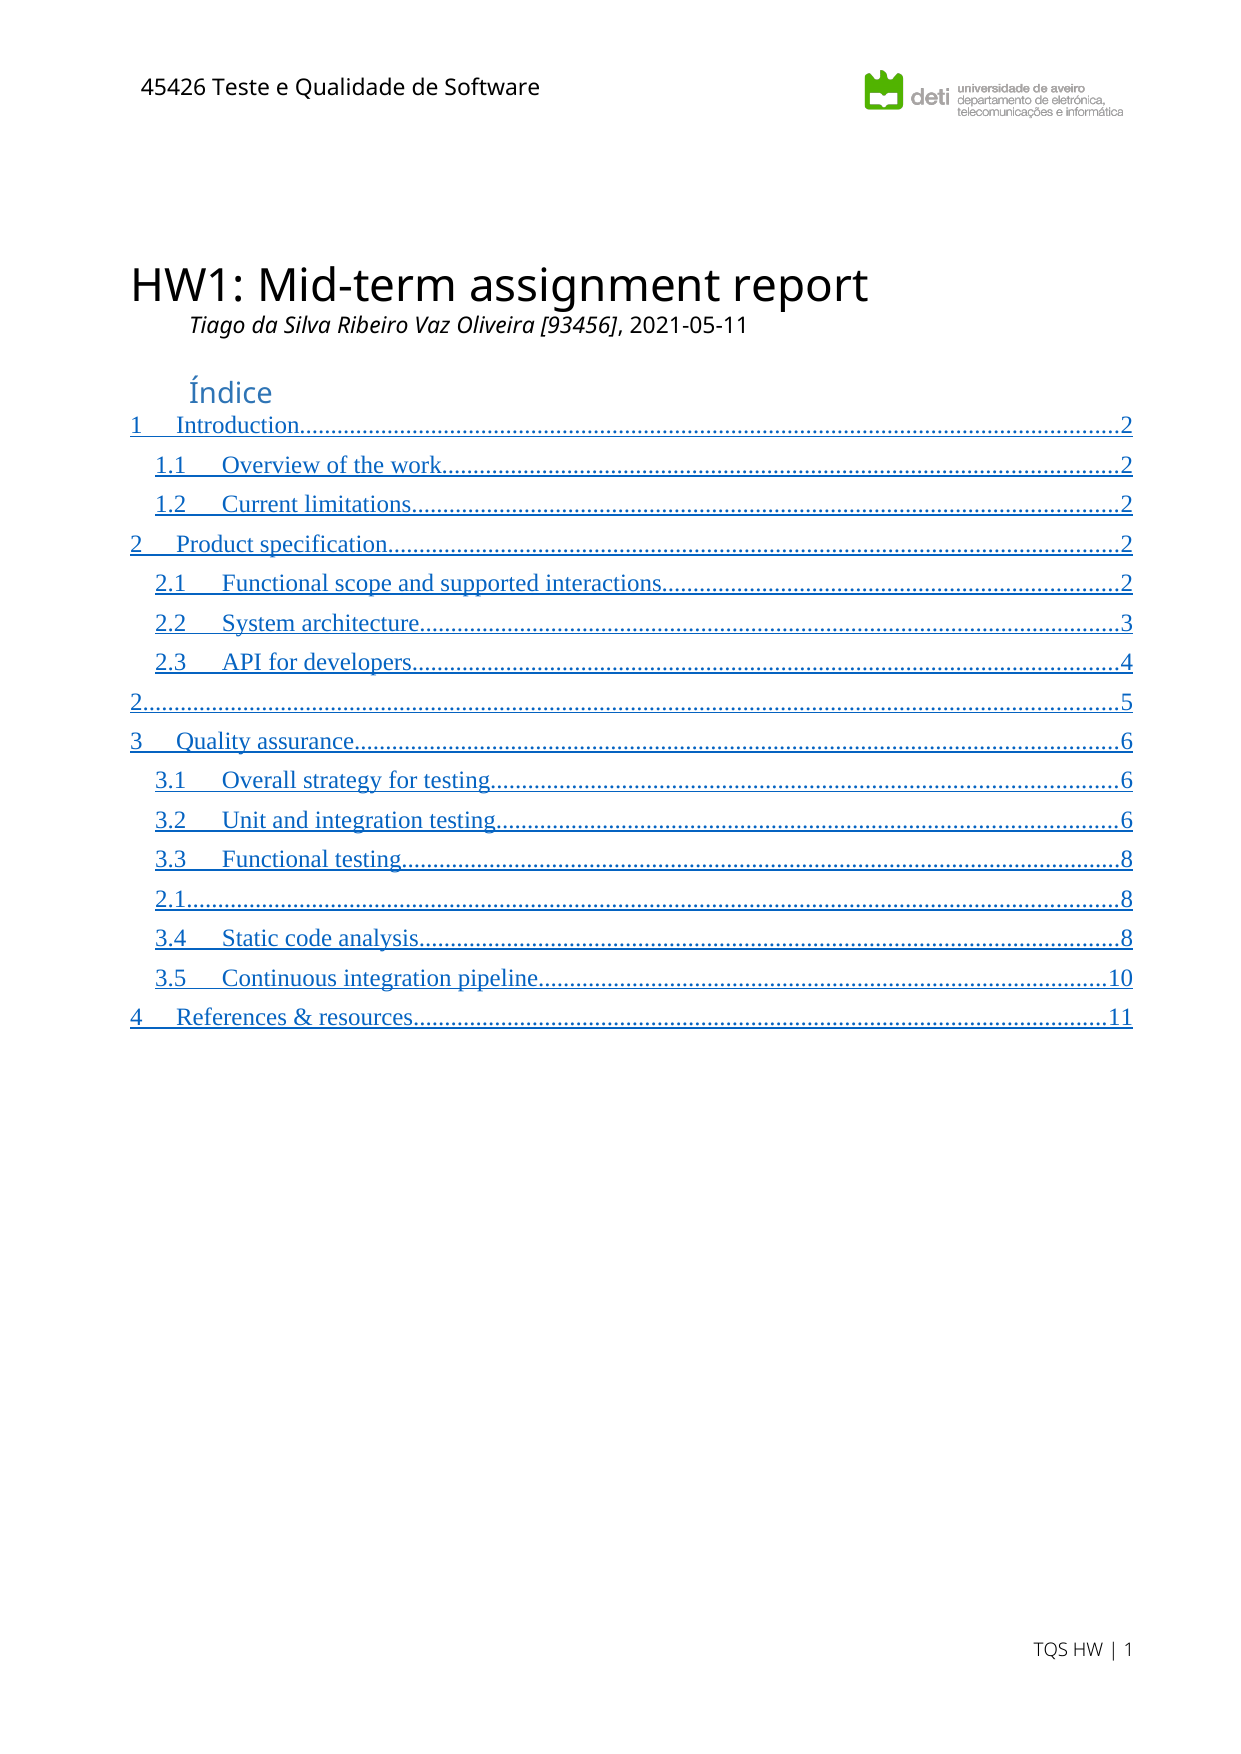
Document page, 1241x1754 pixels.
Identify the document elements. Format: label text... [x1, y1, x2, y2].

text 2 Product specification 2 [130, 529, 1134, 558]
text 2.3 API for developers 4 [155, 647, 1134, 677]
text Tiago da Silva Ribeiro Vaz Oliveira [93456], 2021-05-11 [189, 308, 1134, 340]
text Índice [189, 377, 1134, 411]
text 1.2 Current limitations 2 [155, 489, 1134, 519]
picture [864, 70, 1124, 119]
text 3 Quality assurance 6 [130, 726, 1134, 755]
text 2.2 System architecture 3 [155, 608, 1134, 637]
text 3.3 Functional testing 8 [155, 844, 1134, 874]
text 3.1 Overall strategy for testing 6 [155, 766, 1134, 795]
text 1.1 Overview of the work 2 [155, 450, 1134, 479]
text 2.1 Functional scope and supported interactions 2 [155, 568, 1134, 598]
text 3.2 Unit and integration testing 6 [155, 805, 1134, 834]
text 3.4 Static code analysis 8 [155, 923, 1134, 952]
text HW1: Mid-term assignment report [130, 275, 1134, 308]
text 2 5 [130, 687, 1134, 716]
text 3.5 Continuous integration pipeline 10 [155, 963, 1134, 992]
text 1 Introduction 2 [130, 411, 1134, 440]
text 2.1 8 [155, 884, 1134, 913]
text 4 References & resources 11 [130, 1002, 1134, 1031]
